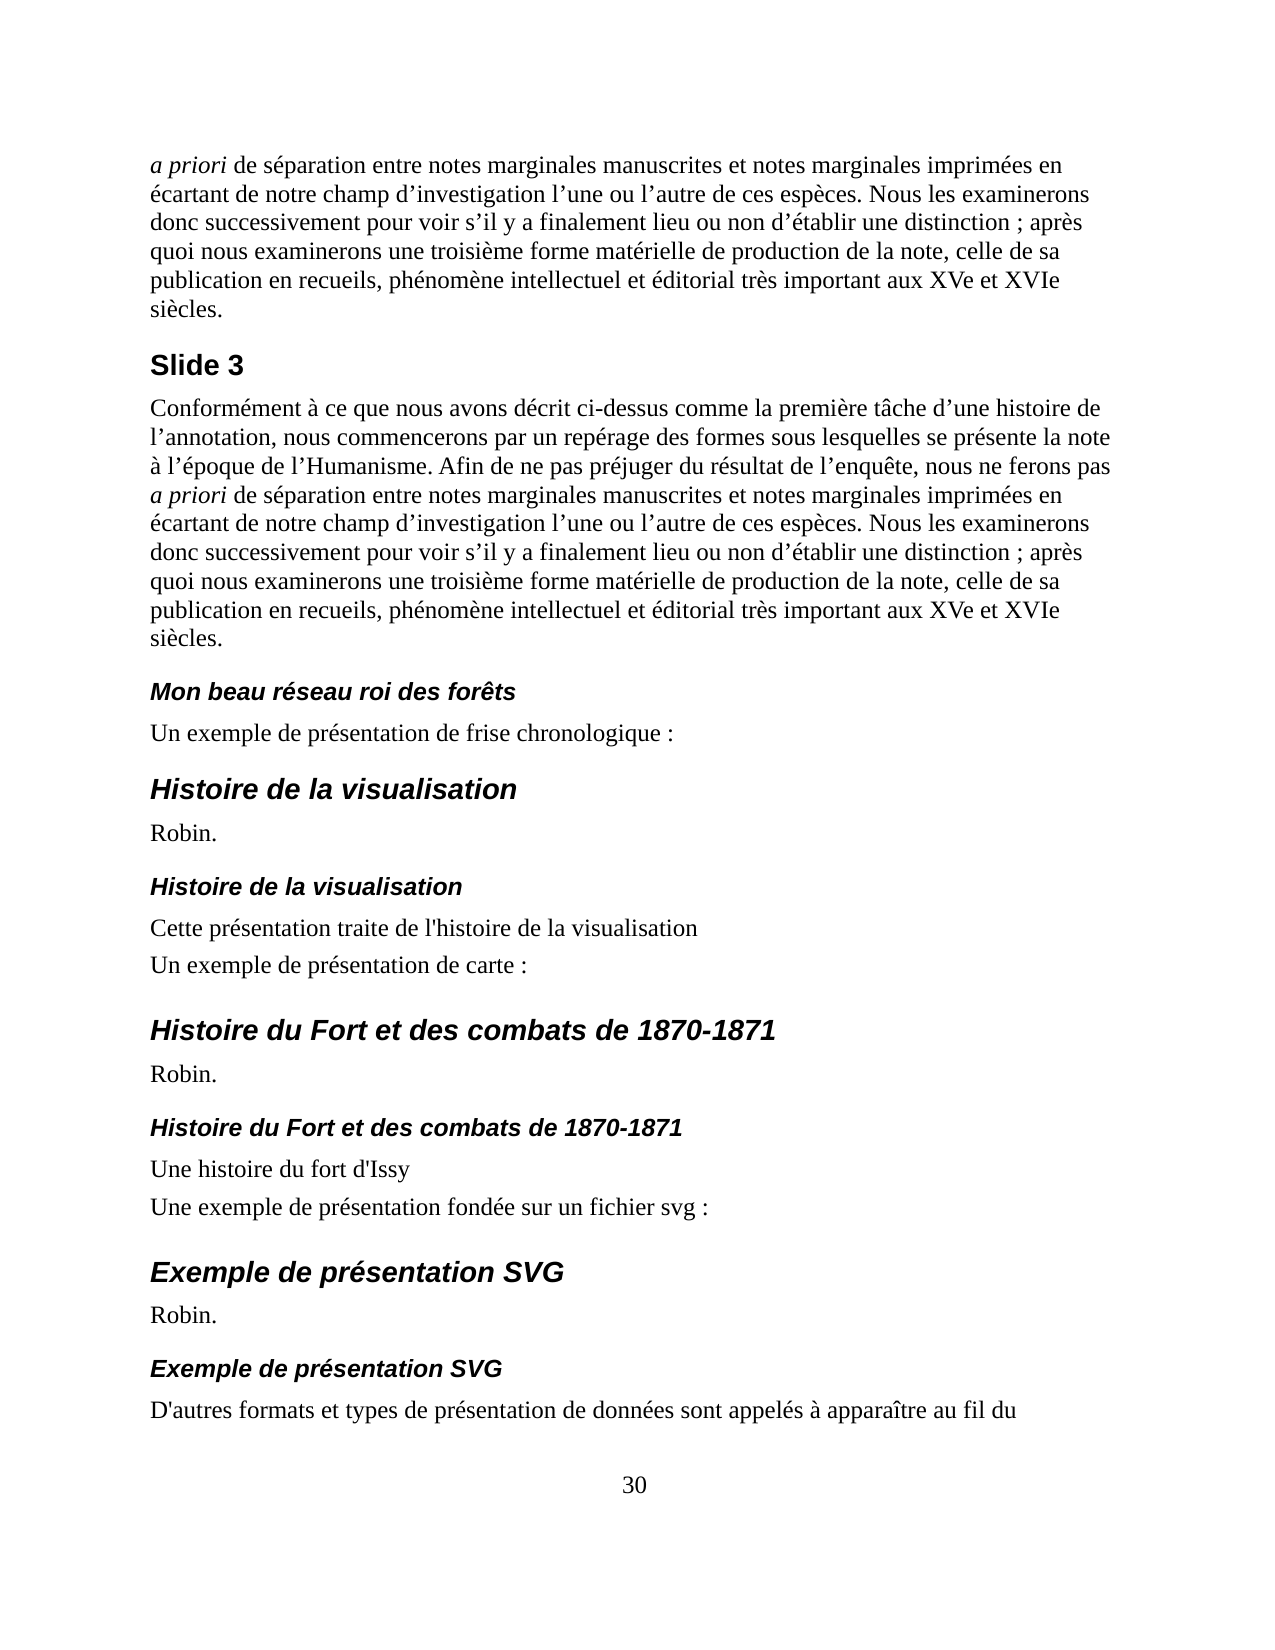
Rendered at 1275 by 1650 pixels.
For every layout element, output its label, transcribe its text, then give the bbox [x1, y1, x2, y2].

subtitle Exemple de présentation SVG [150, 1254, 1125, 1288]
subtitle Histoire du Fort et des combats de 1870-1871 [150, 1113, 1125, 1142]
text Robin. [150, 1059, 1125, 1088]
text Robin. [150, 1301, 1125, 1329]
subtitle Exemple de présentation SVG [150, 1354, 1125, 1383]
text D'autres formats et types de présentation de données sont appelés à apparaître au fil du [150, 1395, 1125, 1424]
text Robin. [150, 818, 1125, 847]
text Conformément à ce que nous avons décrit ci-dessus comme la première tâche d’une histoire de l’annotation, nous commencerons par un repérage des formes sous lesquelles se présente la note à l’époque de l’Humanisme. Afin de ne pas préjuger du résultat de l’enquête, nous ne ferons pas a priori de séparation entre notes marginales manuscrites et notes marginales imprimées en écartant de notre champ d’investigation l’une ou l’autre de ces espèces. Nous les examinerons donc successivement pour voir s’il y a finalement lieu ou non d’établir une distinction ; après quoi nous examinerons une troisième forme matérielle de production de la note, celle de sa publication en recueils, phénomène intellectuel et éditorial très important aux XVe et XVIe siècles. [150, 393, 1125, 652]
text Un exemple de présentation de carte : [150, 951, 1125, 979]
text Cette présentation traite de l'histoire de la visualisation [150, 913, 1125, 942]
text Un exemple de présentation de frise chronologique : [150, 718, 1125, 747]
subtitle Histoire du Fort et des combats de 1870-1871 [150, 1013, 1125, 1047]
text a priori de séparation entre notes marginales manuscrites et notes marginales imprimées en écartant de notre champ d’investigation l’une ou l’autre de ces espèces. Nous les examinerons donc successivement pour voir s’il y a finalement lieu ou non d’établir une distinction ; après quoi nous examinerons une troisième forme matérielle de production de la note, celle de sa publication en recueils, phénomène intellectuel et éditorial très important aux XVe et XVIe siècles. [150, 150, 1125, 322]
subtitle Mon beau réseau roi des forêts [150, 677, 1125, 706]
text Une histoire du fort d'Issy [150, 1154, 1125, 1183]
text Une exemple de présentation fondée sur un fichier svg : [150, 1192, 1125, 1221]
subtitle Slide 3 [150, 347, 1125, 381]
subtitle Histoire de la visualisation [150, 872, 1125, 900]
subtitle Histoire de la visualisation [150, 772, 1125, 806]
